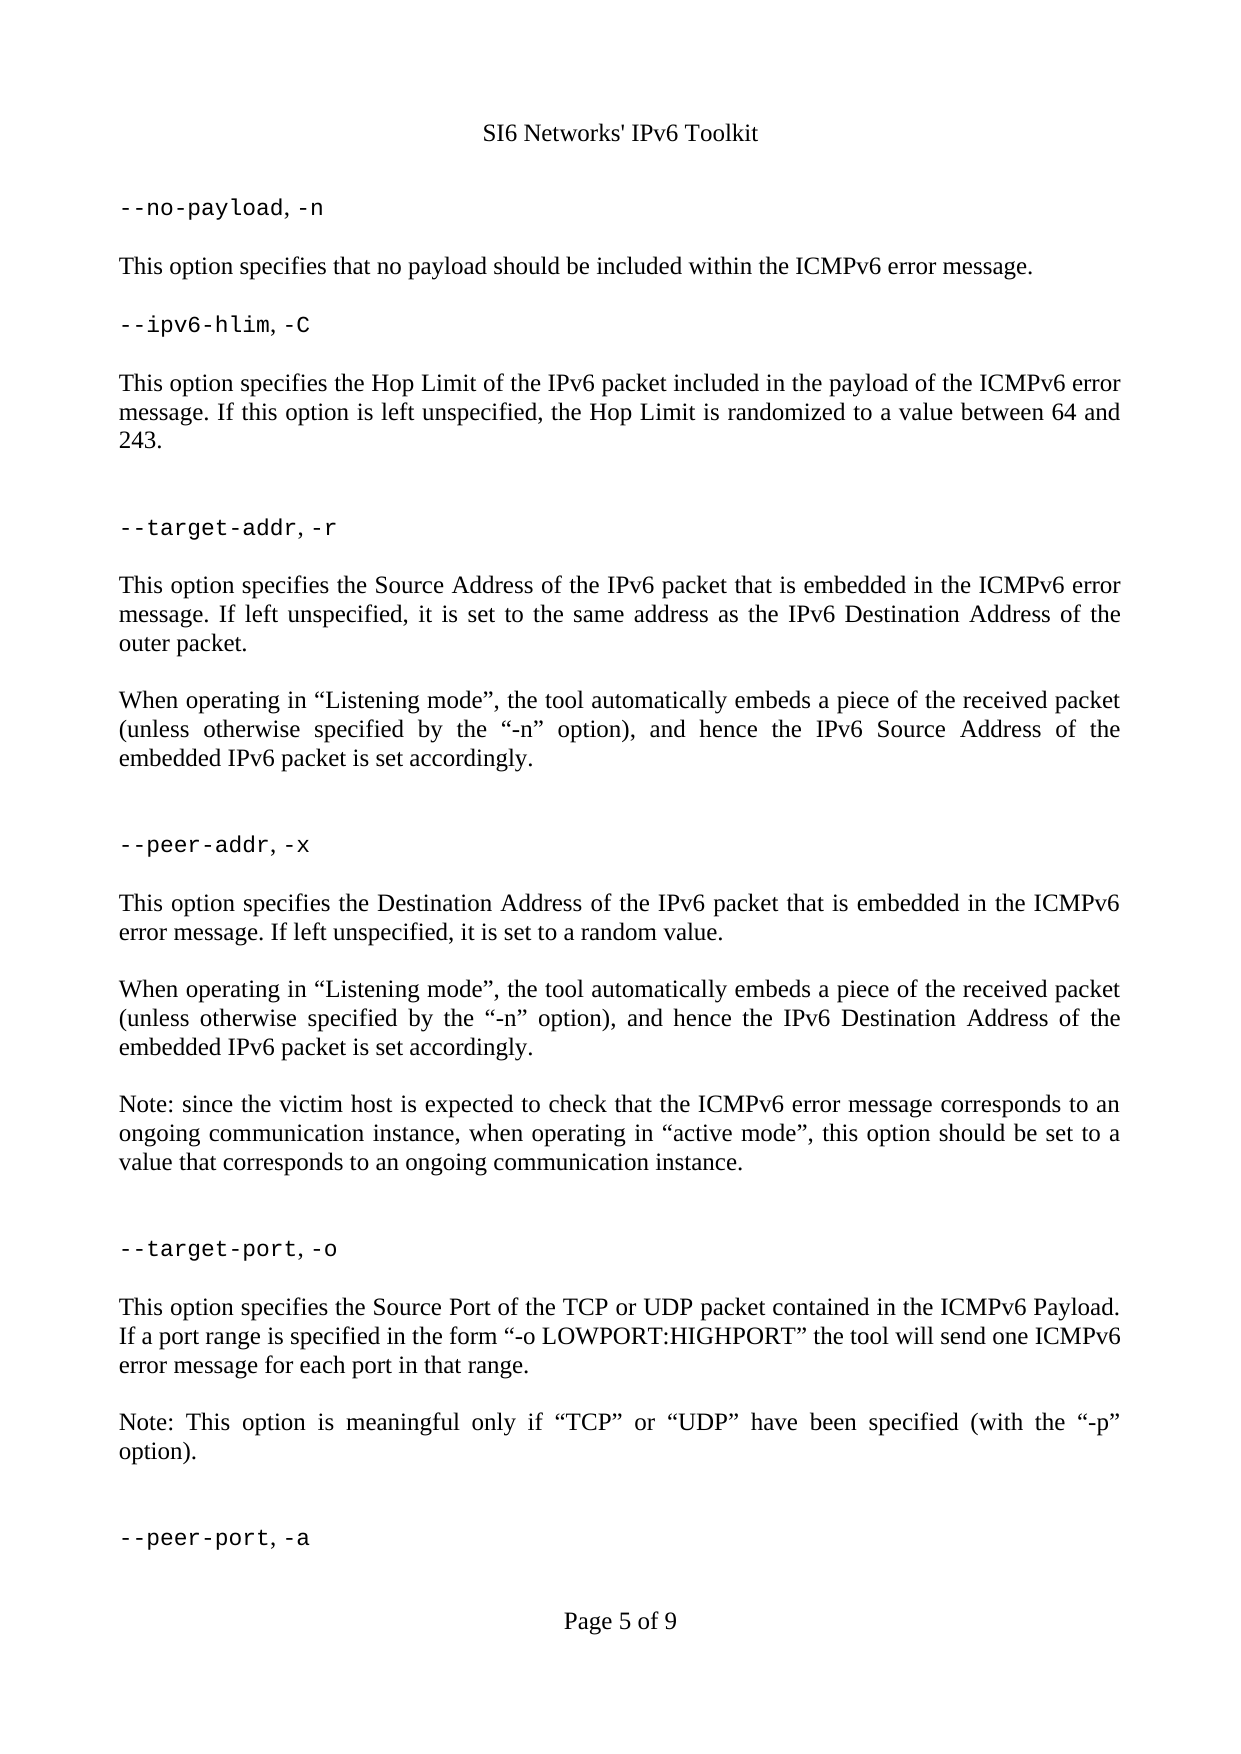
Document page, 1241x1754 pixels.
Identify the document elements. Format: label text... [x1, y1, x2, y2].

text --ipv6-hlim, -C [118, 309, 1122, 339]
text This option specifies the Source Address of the IPv6 packet that is embedded in the ICMPv6 error message. If left unspecified, it is set to the same address as the IPv6 Destination Address of the outer packet. [118, 571, 1122, 657]
text This option specifies the Source Port of the TCP or UDP packet contained in the ICMPv6 Payload. If a port range is specified in the form “-o LOWPORT:HIGHPORT” the tool will send one ICMPv6 error message for each port in that range. [118, 1292, 1122, 1378]
text When operating in “Listening mode”, the tool automatically embeds a piece of the received packet (unless otherwise specified by the “-n” option), and hence the IPv6 Destination Address of the embedded IPv6 packet is set accordingly. [118, 974, 1122, 1061]
text --target-addr, -r [118, 512, 1122, 542]
text This option specifies that no payload should be included within the ICMPv6 error message. [118, 251, 1122, 280]
text This option specifies the Hop Limit of the IPv6 packet included in the payload of the ICMPv6 error message. If this option is left unspecified, the Hop Limit is randomized to a value between 64 and 243. [118, 368, 1122, 454]
text --peer-port, -a [118, 1522, 1122, 1552]
text Note: This option is meaningful only if “TCP” or “UDP” have been specified (with the “-p” option). [118, 1407, 1122, 1465]
text When operating in “Listening mode”, the tool automatically embeds a piece of the received packet (unless otherwise specified by the “-n” option), and hence the IPv6 Source Address of the embedded IPv6 packet is set accordingly. [118, 686, 1122, 772]
text Note: since the victim host is expected to check that the ICMPv6 error message corresponds to an ongoing communication instance, when operating in “active mode”, this option should be set to a value that corresponds to an ongoing communication instance. [118, 1089, 1122, 1176]
text --target-port, -o [118, 1233, 1122, 1263]
text This option specifies the Destination Address of the IPv6 packet that is embedded in the ICMPv6 error message. If left unspecified, it is set to a random value. [118, 888, 1122, 946]
text --no-payload, -n [118, 192, 1122, 223]
text --peer-addr, -x [118, 829, 1122, 859]
